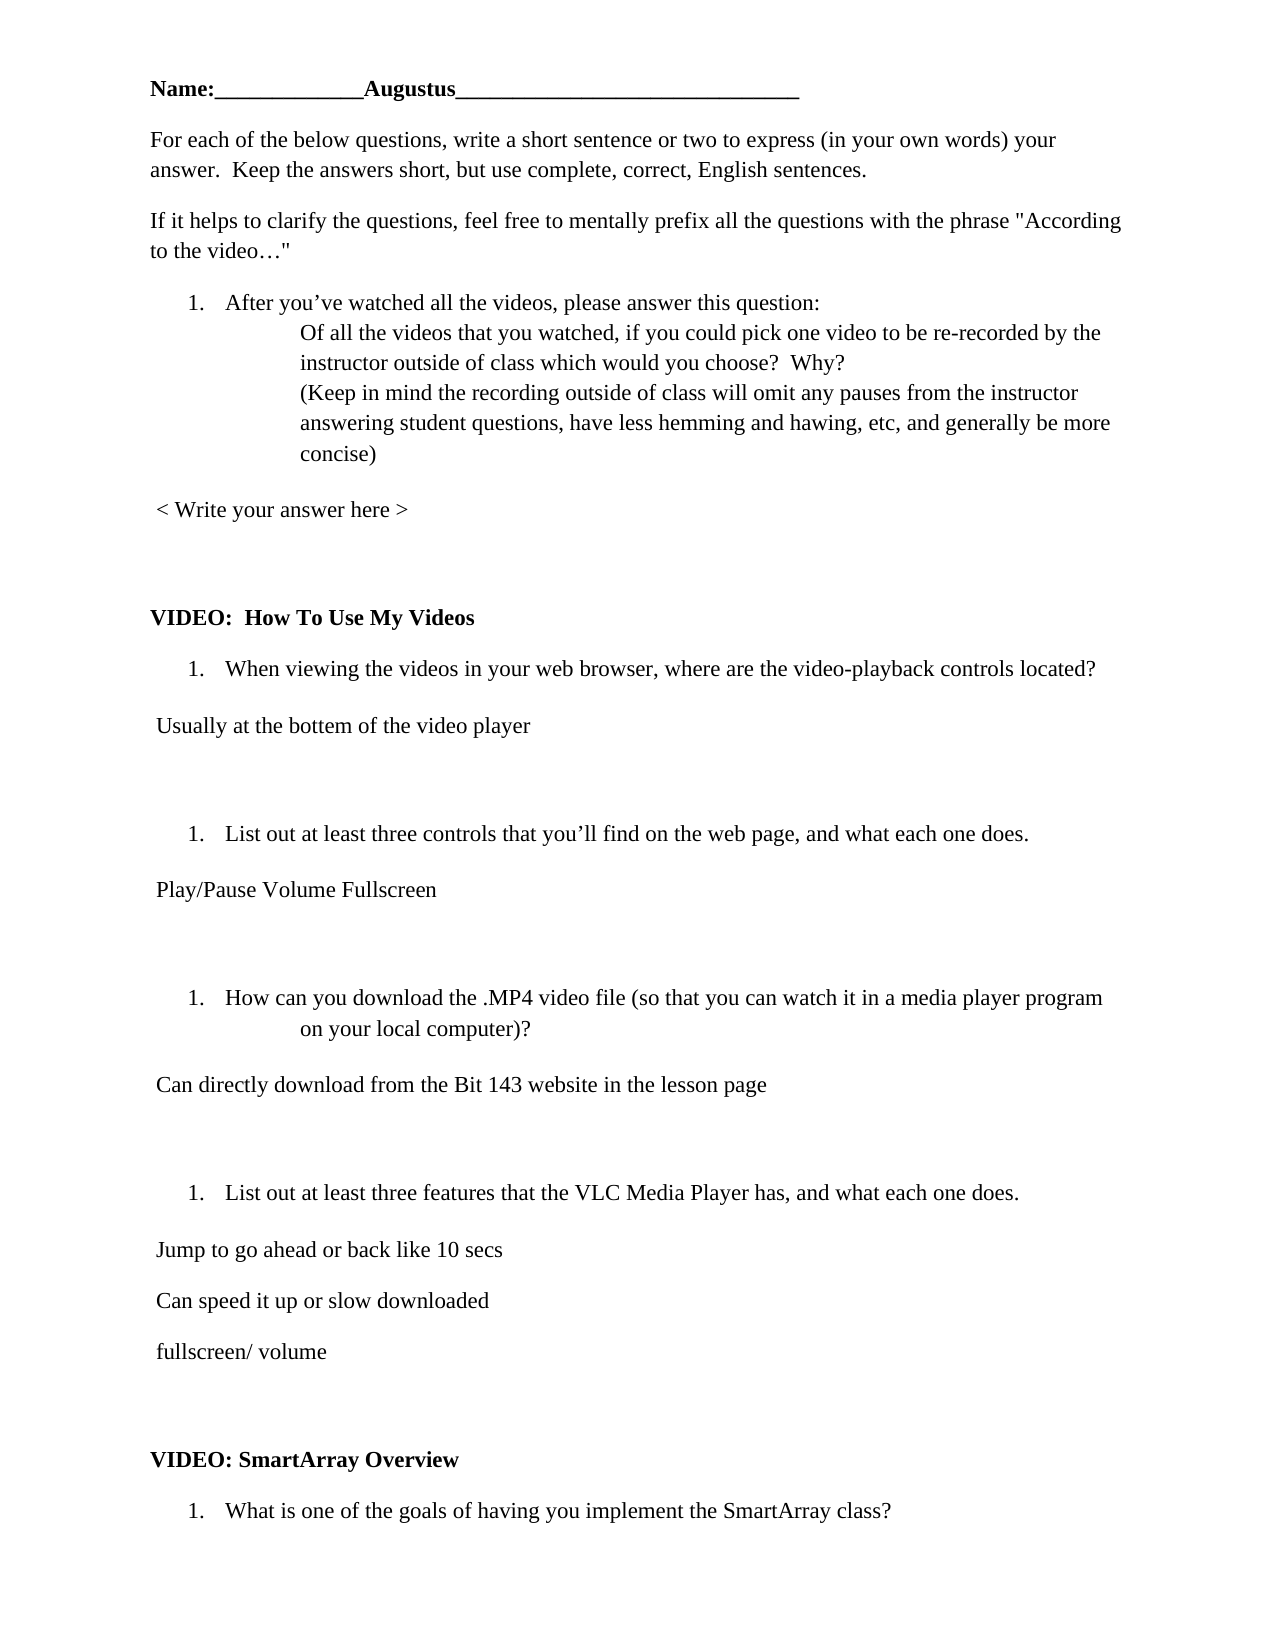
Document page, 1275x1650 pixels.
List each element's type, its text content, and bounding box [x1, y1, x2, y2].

list List out at least three features that the VLC Media Player has, and what each one does. [187, 1179, 1125, 1206]
table_header Play/Pause Volume Fullscreen [150, 871, 1125, 933]
list When viewing the videos in your web browser, where are the video-playback controls located? [187, 655, 1125, 682]
text For each of the below questions, write a short sentence or two to express (in your own words) your answer. Keep the answers short, but use complete, correct, English sentences. [150, 126, 1125, 183]
text Name:_____________Augustus______________________________ [150, 75, 1125, 101]
table_header Jump to go ahead or back like 10 secs Can speed it up or slow downloaded fullscreen/ volume [150, 1230, 1125, 1395]
table_header < Write your answer here > [150, 491, 1125, 553]
list What is one of the goals of having you implement the SmartArray class? [187, 1497, 1125, 1523]
table_header Can directly download from the Bit 143 website in the lesson page [150, 1066, 1125, 1128]
list How can you download the .MP4 video file (so that you can watch it in a media player program on your local computer)? [187, 984, 1125, 1041]
text If it helps to clarify the questions, feel free to mentally prefix all the questions with the phrase "According to the video…" [150, 207, 1125, 264]
table_header Usually at the bottem of the video player [150, 706, 1125, 769]
text VIDEO: How To Use My Videos [150, 604, 1125, 631]
list After you’ve watched all the videos, please answer this question: Of all the videos that you watched, if you could pick one video to be re-recorded by the instructor outside of class which would you choose? Why? (Keep in mind the recording outside of class will omit any pauses from the instructor answering student questions, have less hemming and hawing, etc, and generally be more concise) [187, 288, 1125, 466]
list List out at least three controls that you’ll find on the web page, and what each one does. [187, 820, 1125, 846]
text VIDEO: SmartArray Overview [150, 1446, 1125, 1472]
